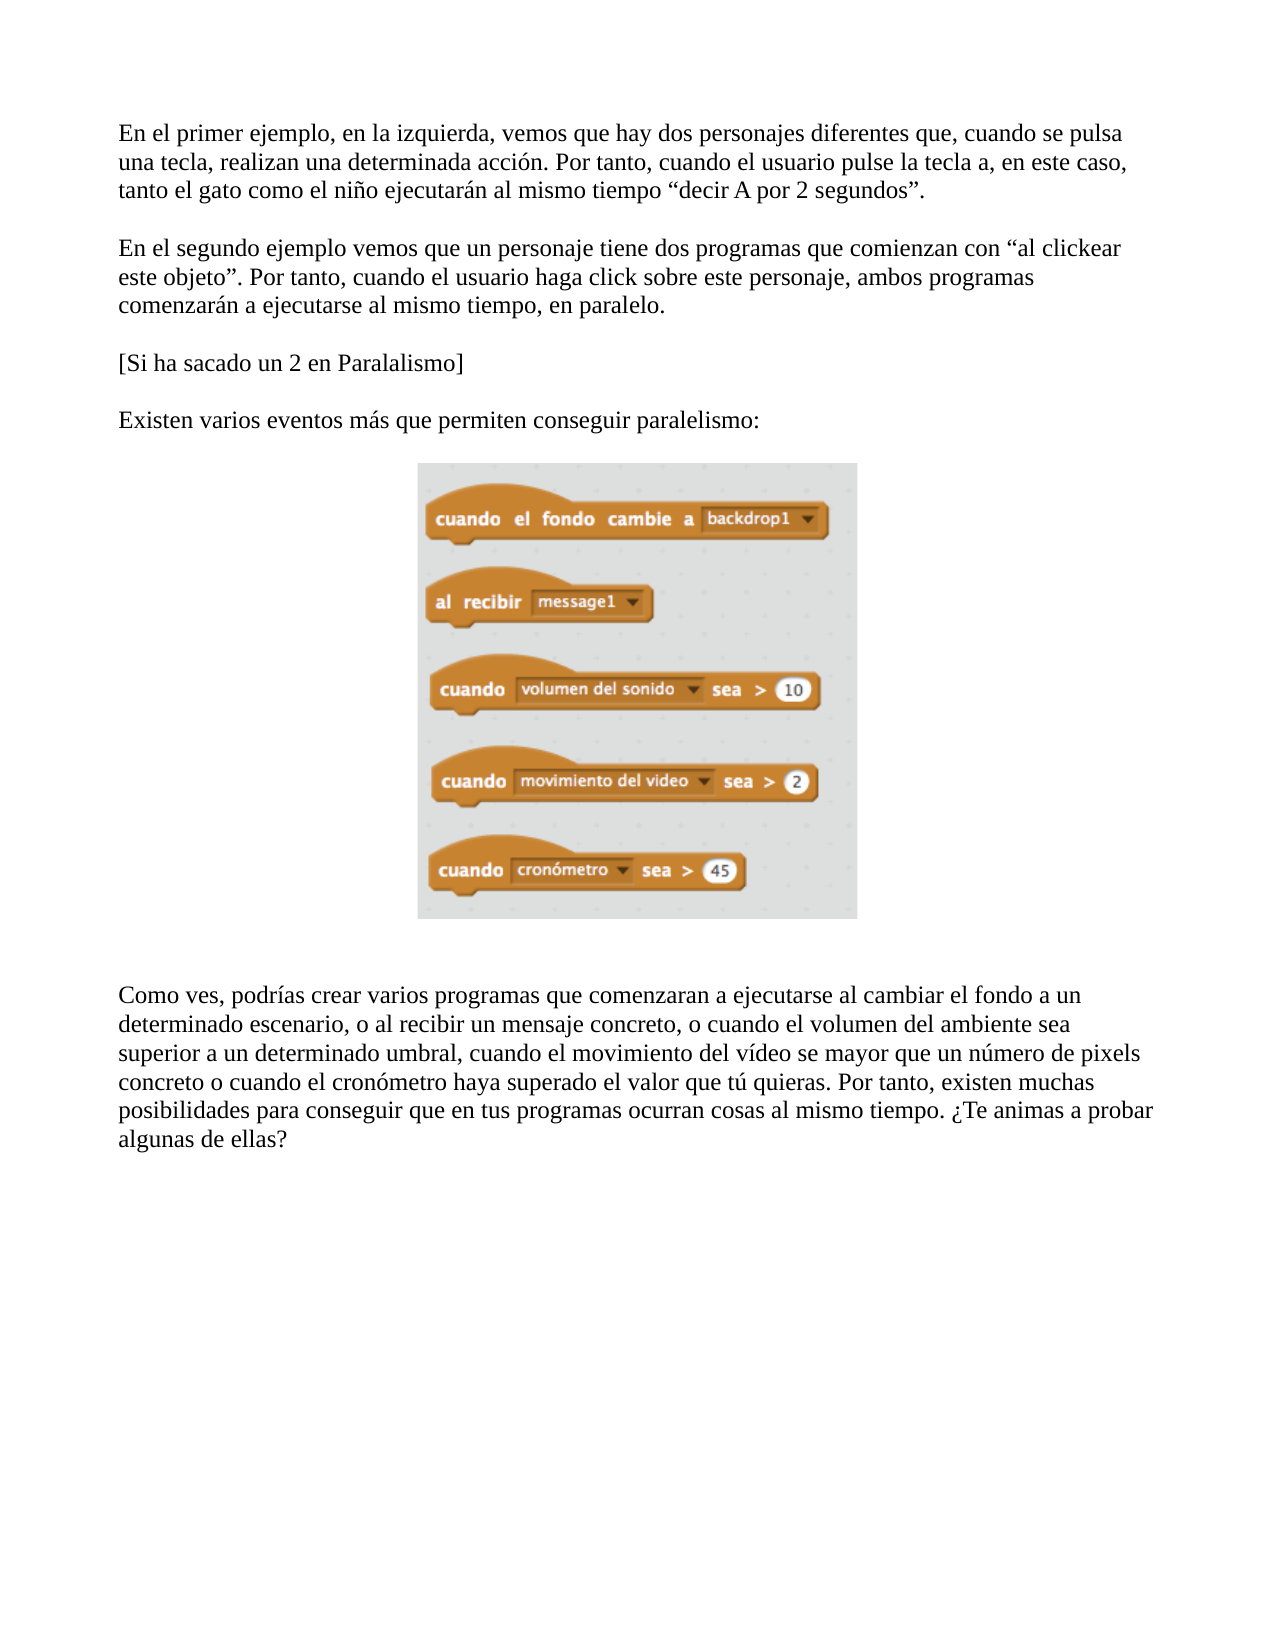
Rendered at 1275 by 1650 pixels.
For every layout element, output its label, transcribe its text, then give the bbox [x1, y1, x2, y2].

text Como ves, podrías crear varios programas que comenzaran a ejecutarse al cambiar el fondo a un determinado escenario, o al recibir un mensaje concreto, o cuando el volumen del ambiente sea superior a un determinado umbral, cuando el movimiento del vídeo se mayor que un número de pixels concreto o cuando el cronómetro haya superado el valor que tú quieras. Por tanto, existen muchas posibilidades para conseguir que en tus programas ocurran cosas al mismo tiempo. ¿Te animas a probar algunas de ellas? [118, 981, 1157, 1153]
picture [417, 463, 858, 919]
text [Si ha sacado un 2 en Paralalismo] [118, 348, 1157, 377]
text En el primer ejemplo, en la izquierda, vemos que hay dos personajes diferentes que, cuando se pulsa una tecla, realizan una determinada acción. Por tanto, cuando el usuario pulse la tecla a, en este caso, tanto el gato como el niño ejecutarán al mismo tiempo “decir A por 2 segundos”. [118, 118, 1157, 204]
text Existen varios eventos más que permiten conseguir paralelismo: [118, 406, 1157, 434]
text En el segundo ejemplo vemos que un personaje tiene dos programas que comienzan con “al clickear este objeto”. Por tanto, cuando el usuario haga click sobre este personaje, ambos programas comenzarán a ejecutarse al mismo tiempo, en paralelo. [118, 233, 1157, 319]
